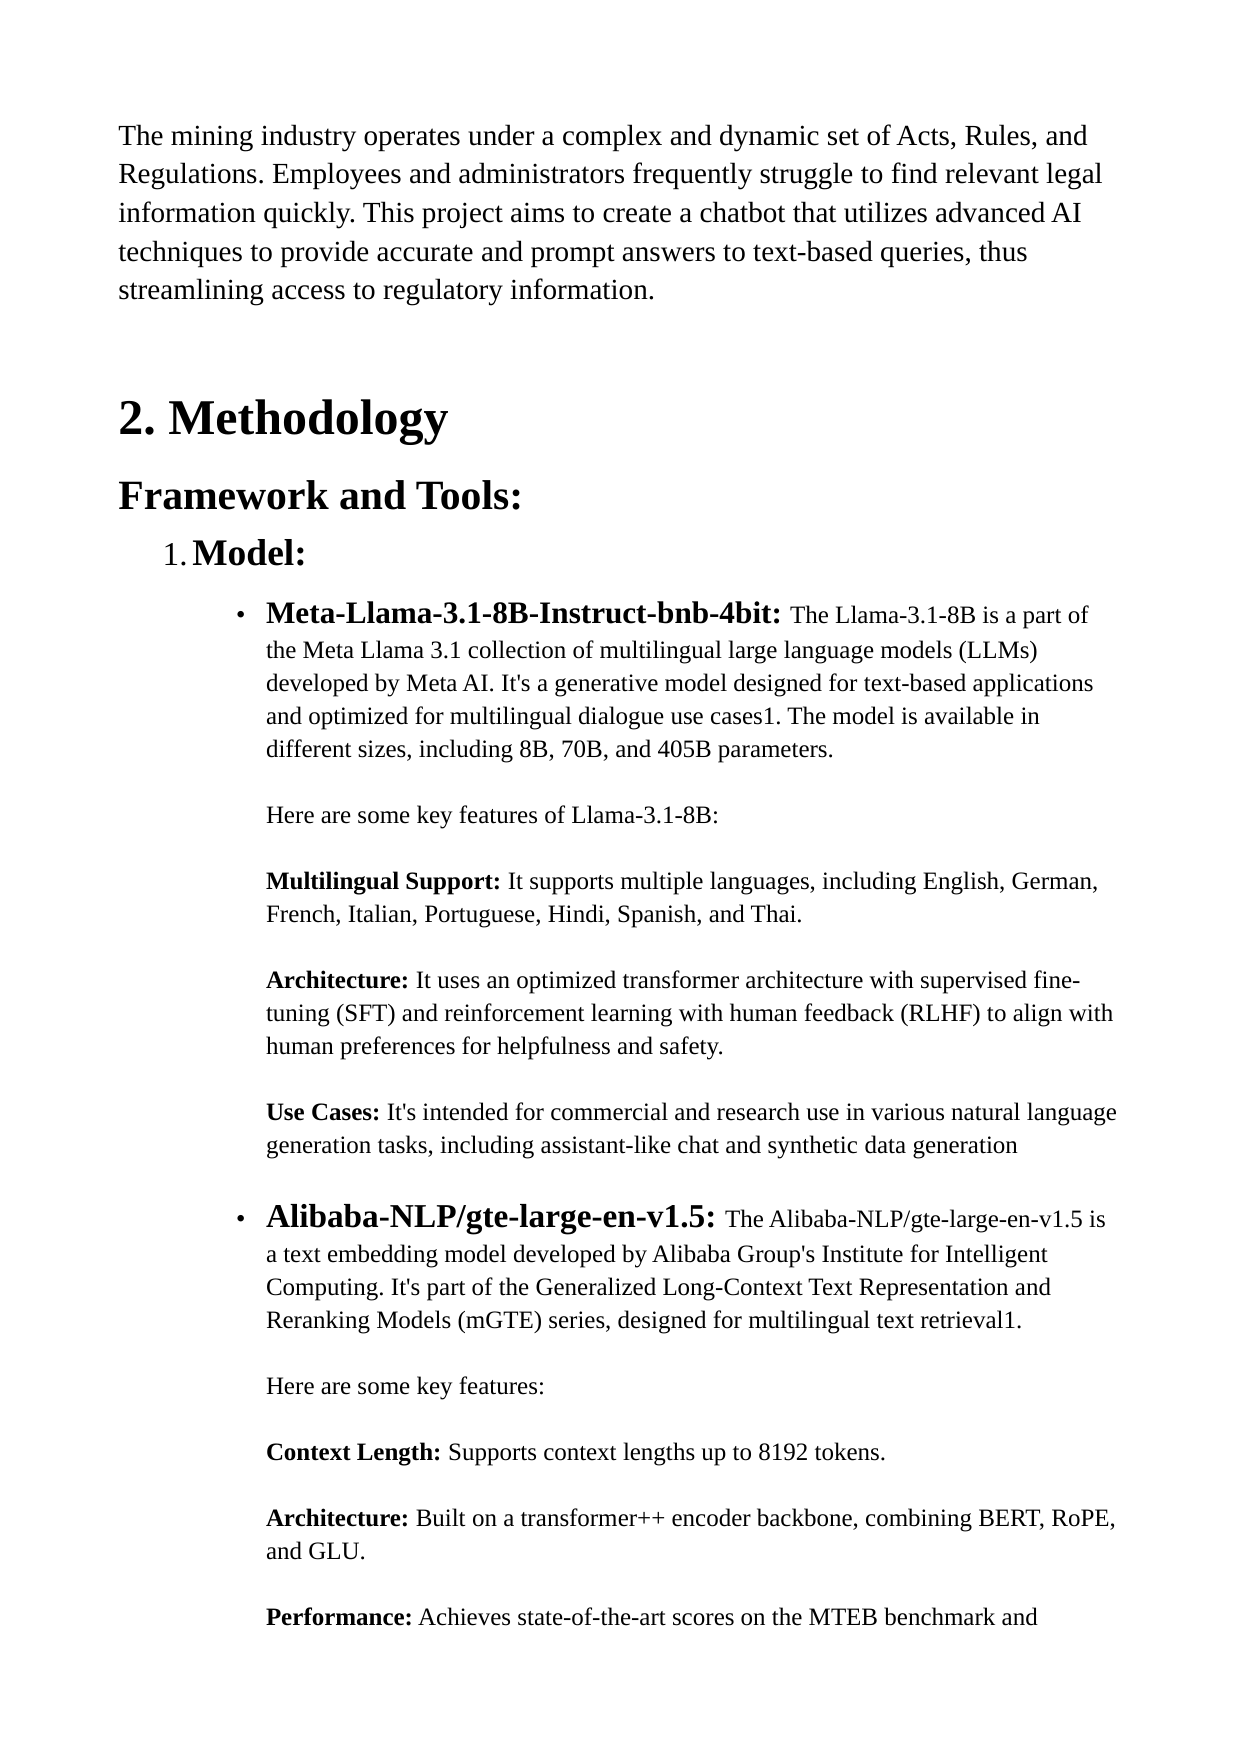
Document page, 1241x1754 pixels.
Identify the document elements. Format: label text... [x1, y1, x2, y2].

subtitle 2. Methodology [118, 388, 1122, 445]
subtitle Framework and Tools: [118, 470, 1122, 518]
list Model: [162, 531, 1122, 574]
list Meta-Llama-3.1-8B-Instruct-bnb-4bit: The Llama-3.1-8B is a part of the Meta Llama 3.1 collection of multilingual large language models (LLMs) developed by Meta AI. It's a generative model designed for text-based applications and optimized for multilingual dialogue use cases1. The model is available in different sizes, including 8B, 70B, and 405B parameters. Here are some key features of Llama-3.1-8B: Multilingual Support: It supports multiple languages, including English, German, French, Italian, Portuguese, Hindi, Spanish, and Thai. Architecture: It uses an optimized transformer architecture with supervised fine-tuning (SFT) and reinforcement learning with human feedback (RLHF) to align with human preferences for helpfulness and safety. Use Cases: It's intended for commercial and research use in various natural language generation tasks, including assistant-like chat and synthetic data generation [236, 595, 1122, 1159]
list Alibaba-NLP/gte-large-en-v1.5: The Alibaba-NLP/gte-large-en-v1.5 is a text embedding model developed by Alibaba Group's Institute for Intelligent Computing. It's part of the Generalized Long-Context Text Representation and Reranking Models (mGTE) series, designed for multilingual text retrieval1. Here are some key features: Context Length: Supports context lengths up to 8192 tokens. Architecture: Built on a transformer++ encoder backbone, combining BERT, RoPE, and GLU. Performance: Achieves state-of-the-art scores on the MTEB benchmark and [236, 1196, 1122, 1631]
text The mining industry operates under a complex and dynamic set of Acts, Rules, and Regulations. Employees and administrators frequently struggle to find relevant legal information quickly. This project aims to create a chatbot that utilizes advanced AI techniques to provide accurate and prompt answers to text-based queries, thus streamlining access to regulatory information. [118, 118, 1122, 306]
